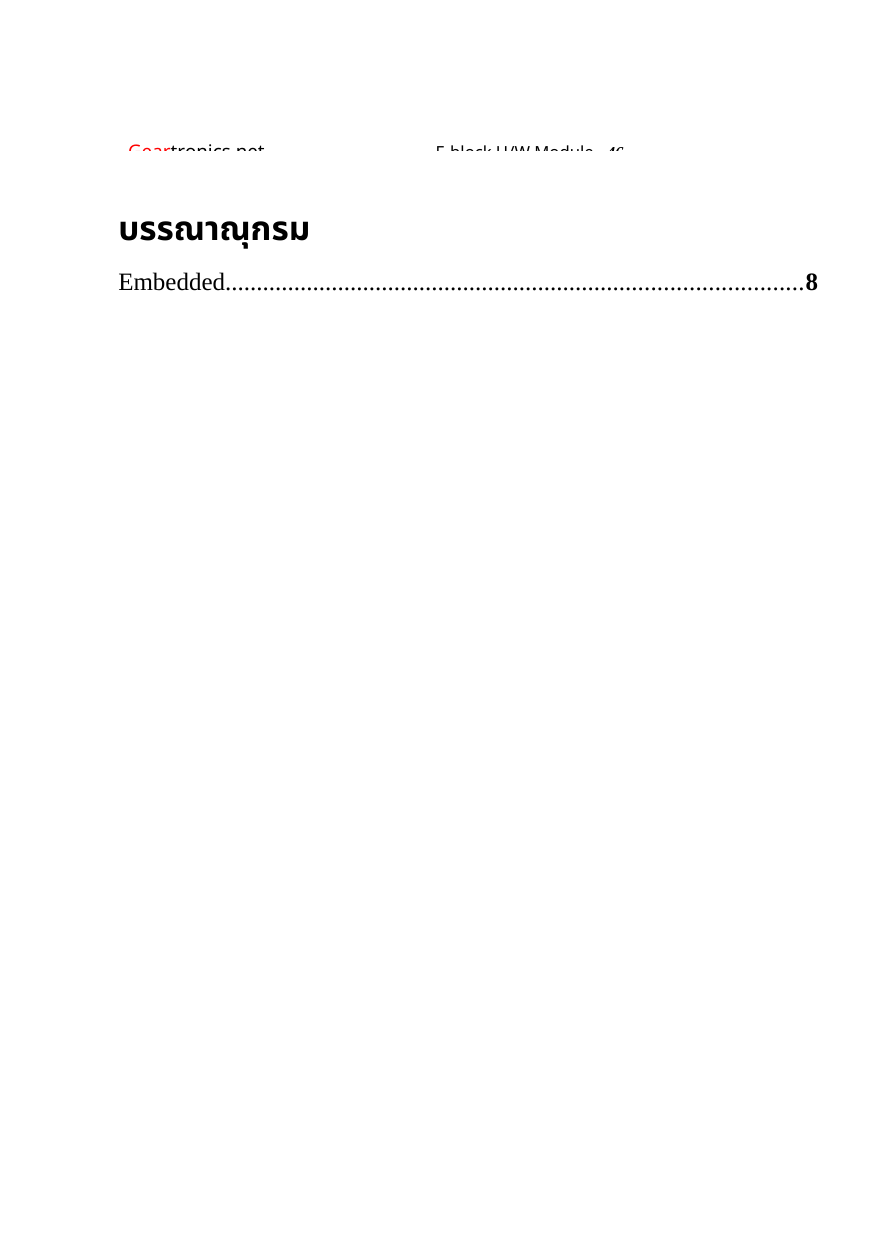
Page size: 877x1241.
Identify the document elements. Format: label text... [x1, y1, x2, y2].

subtitle บรรณาณุกรม [118, 205, 818, 256]
text Embedded 8 [118, 268, 818, 296]
